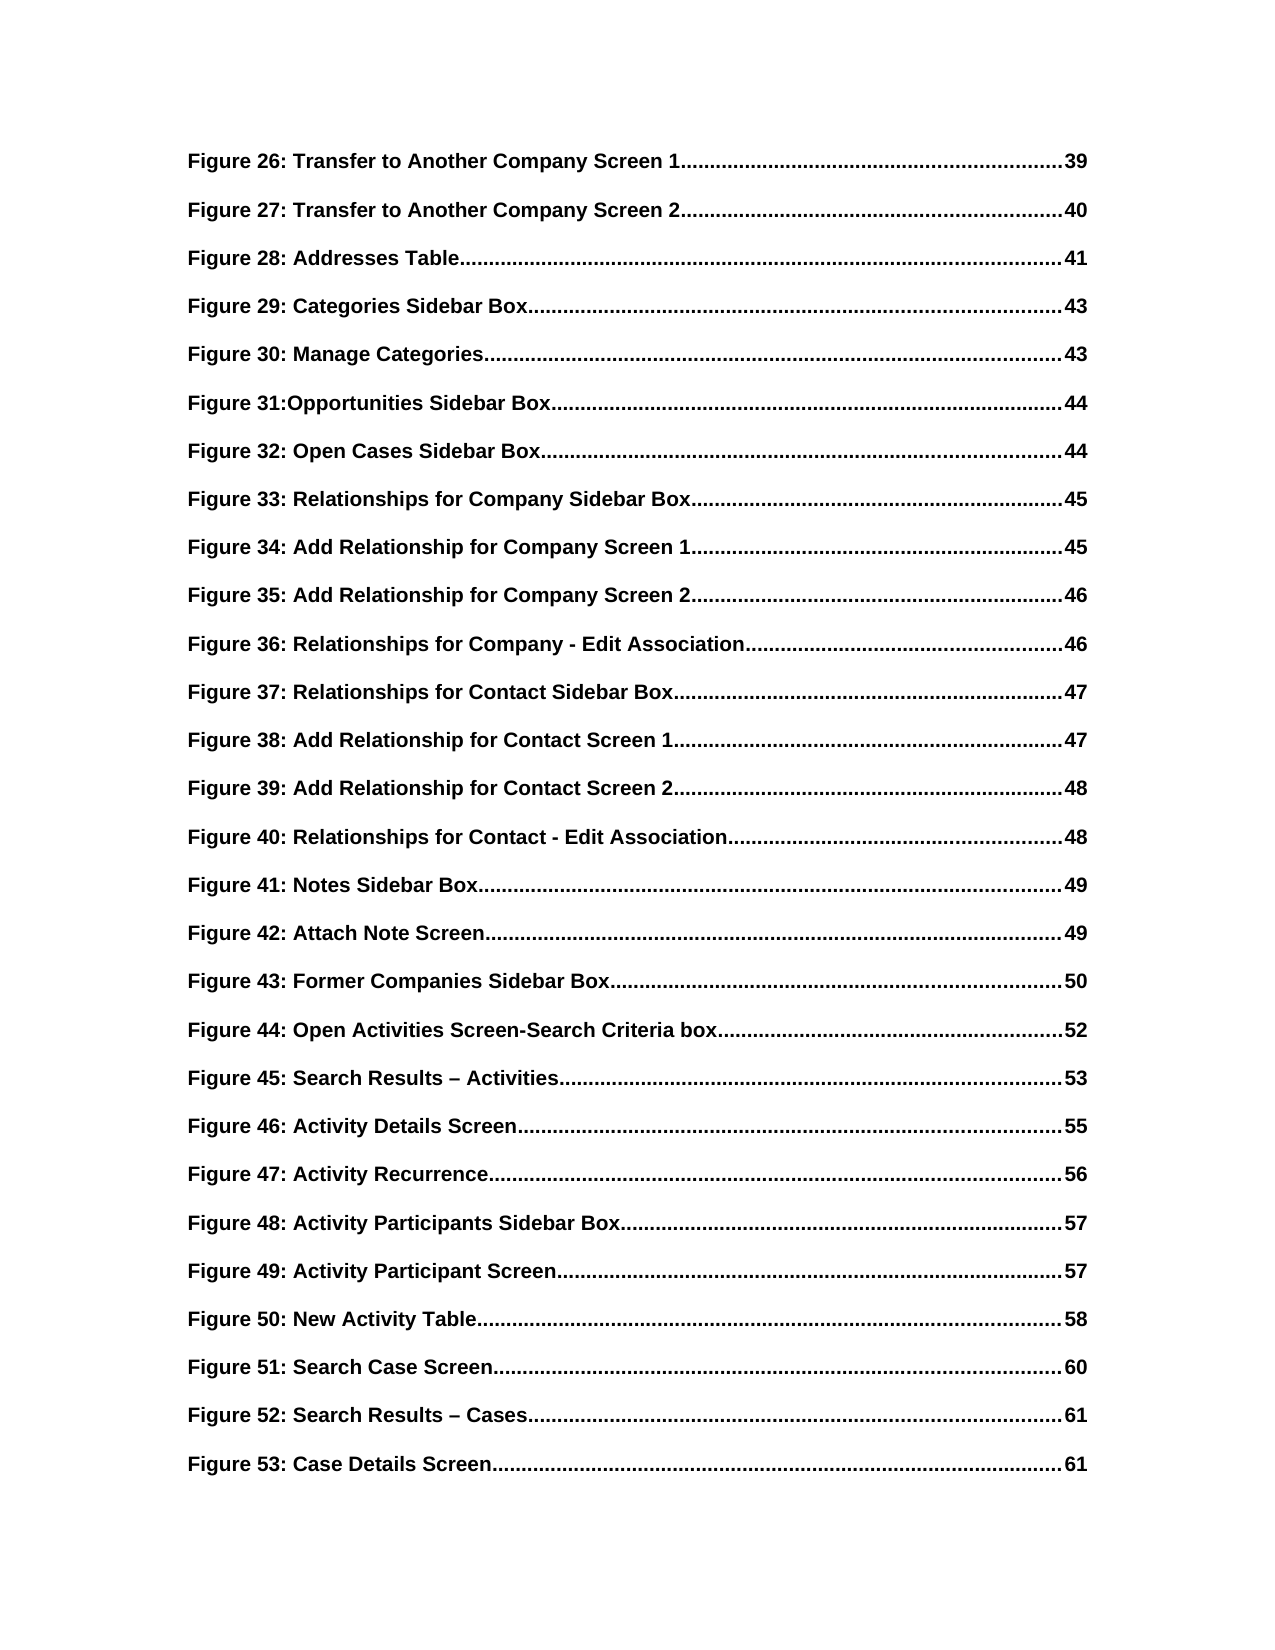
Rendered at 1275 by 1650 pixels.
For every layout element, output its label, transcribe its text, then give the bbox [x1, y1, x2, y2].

text Figure 53: Case Details Screen 61 [187, 1452, 1087, 1475]
text Figure 40: Relationships for Contact - Edit Association 48 [187, 825, 1087, 848]
text Figure 43: Former Companies Sidebar Box 50 [187, 970, 1087, 993]
text Figure 42: Attach Note Screen 49 [187, 922, 1087, 945]
text Figure 36: Relationships for Company - Edit Association 46 [187, 632, 1087, 656]
text Figure 48: Activity Participants Sidebar Box 57 [187, 1211, 1087, 1234]
text Figure 30: Manage Categories 43 [187, 343, 1087, 366]
text Figure 41: Notes Sidebar Box 49 [187, 873, 1087, 897]
text Figure 52: Search Results – Cases 61 [187, 1404, 1087, 1427]
text Figure 31:Opportunities Sidebar Box 44 [187, 391, 1087, 414]
text Figure 37: Relationships for Contact Sidebar Box 47 [187, 681, 1087, 704]
text Figure 26: Transfer to Another Company Screen 1 39 [187, 150, 1087, 173]
text Figure 33: Relationships for Company Sidebar Box 45 [187, 488, 1087, 511]
text Figure 49: Activity Participant Screen 57 [187, 1259, 1087, 1282]
text Figure 27: Transfer to Another Company Screen 2 40 [187, 198, 1087, 221]
text Figure 45: Search Results – Activities 53 [187, 1066, 1087, 1089]
text Figure 32: Open Cases Sidebar Box 44 [187, 439, 1087, 463]
text Figure 29: Categories Sidebar Box 43 [187, 295, 1087, 318]
text Figure 44: Open Activities Screen-Search Criteria box 52 [187, 1018, 1087, 1041]
text Figure 46: Activity Details Screen 55 [187, 1114, 1087, 1138]
text Figure 51: Search Case Screen 60 [187, 1356, 1087, 1379]
text Figure 39: Add Relationship for Contact Screen 2 48 [187, 777, 1087, 800]
text Figure 50: New Activity Table 58 [187, 1307, 1087, 1331]
text Figure 47: Activity Recurrence 56 [187, 1163, 1087, 1186]
text Figure 38: Add Relationship for Contact Screen 1 47 [187, 729, 1087, 752]
text Figure 35: Add Relationship for Company Screen 2 46 [187, 584, 1087, 607]
text Figure 28: Addresses Table 41 [187, 246, 1087, 270]
text Figure 34: Add Relationship for Company Screen 1 45 [187, 536, 1087, 559]
